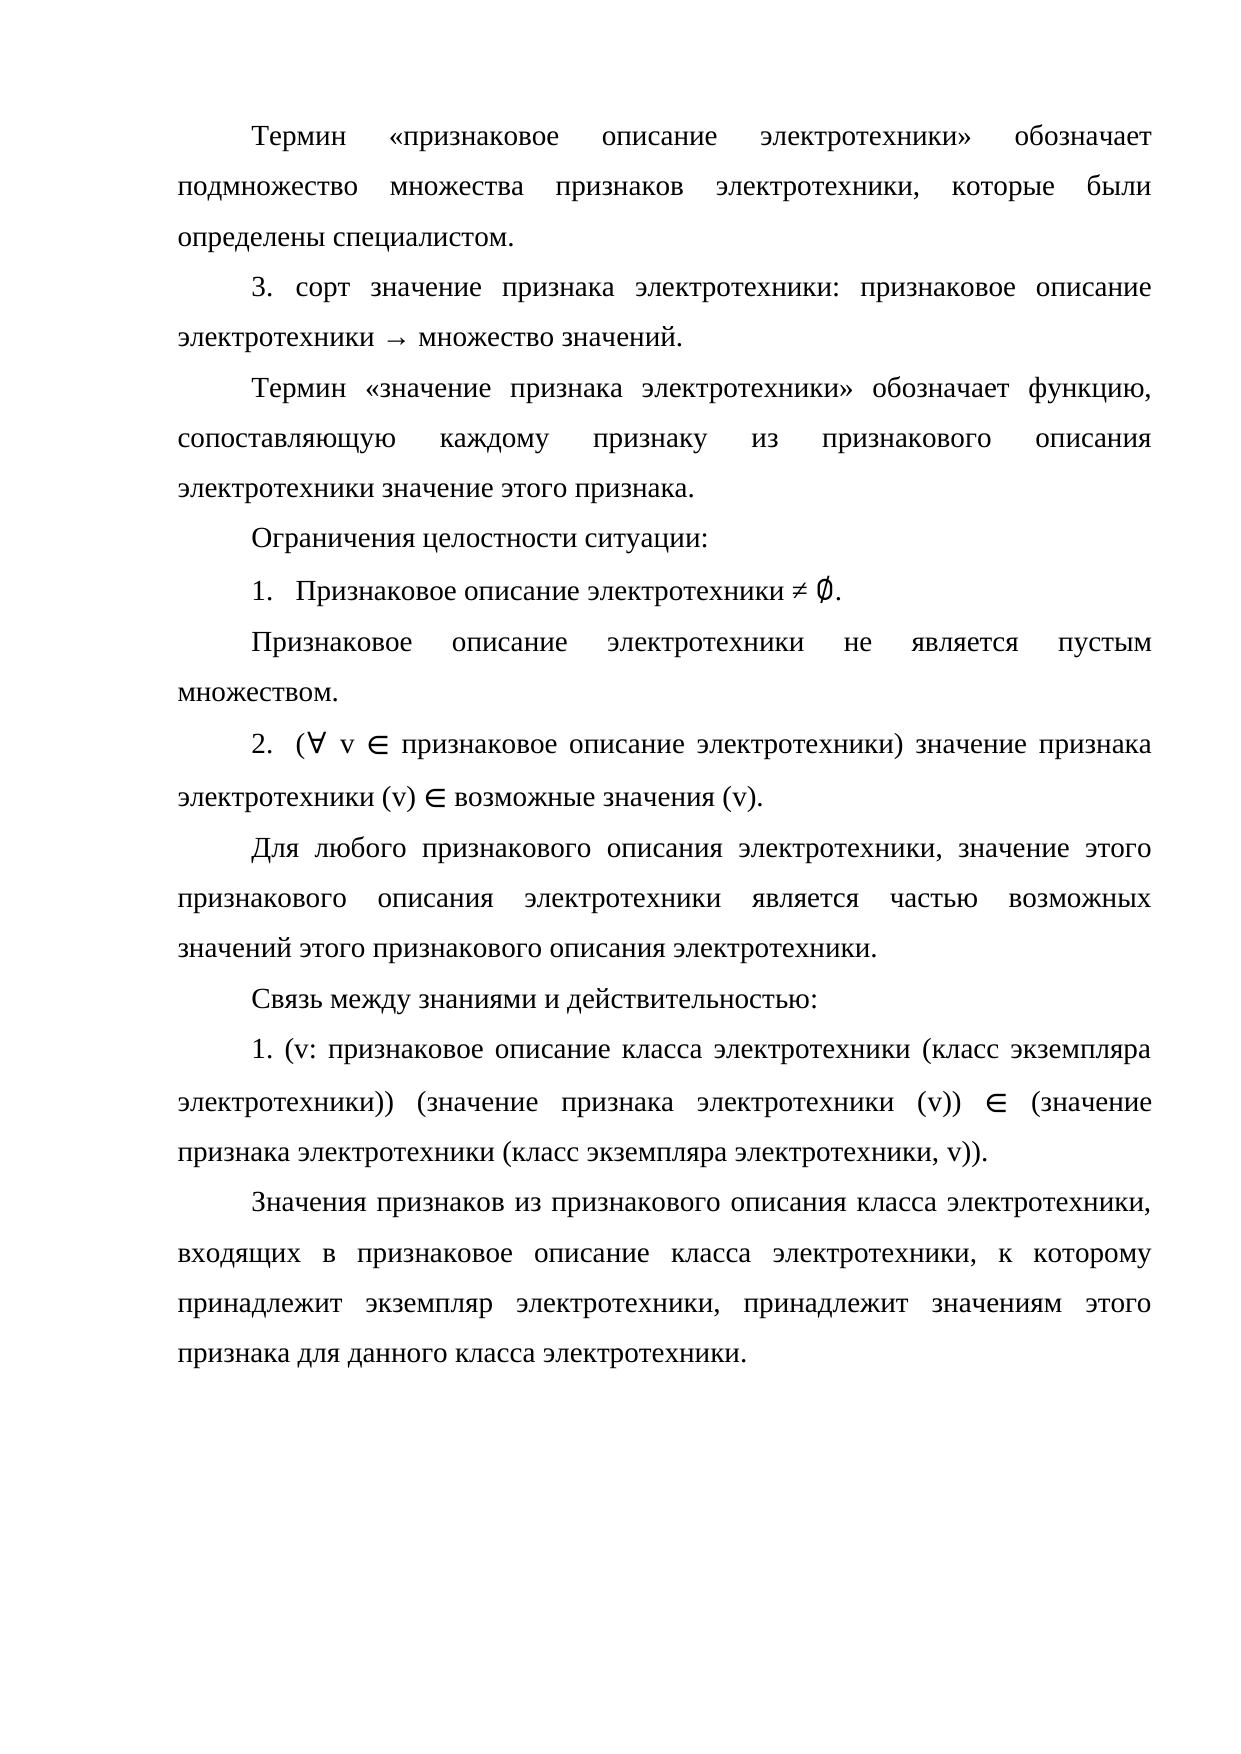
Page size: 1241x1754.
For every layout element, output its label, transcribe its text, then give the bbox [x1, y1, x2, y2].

text Ограничения целостности ситуации: [177, 521, 1152, 554]
text Термин «значение признака электротехники» обозначает функцию, сопоставляющую каждому признаку из признакового описания электротехники значение этого признака. [177, 370, 1152, 504]
text Признаковое описание электротехники не является пустым множеством. [177, 624, 1152, 708]
text 1. (v: признаковое описание класса электротехники (класс экземпляра электротехники)) (значение признака электротехники (v)) ∈ (значение признака электротехники (класс экземпляра электротехники, v)). [177, 1031, 1152, 1168]
list (∀ v ∈ признаковое описание электротехники) значение признака электротехники (v) ∈ возможные значения (v). [177, 724, 1152, 812]
text Для любого признакового описания электротехники, значение этого признакового описания электротехники является частью возможных значений этого признакового описания электротехники. [177, 830, 1152, 964]
list сорт значение признака электротехники: признаковое описание электротехники → множество значений. [177, 269, 1152, 353]
list Признаковое описание электротехники ≠ ∅. [177, 571, 1152, 606]
text Термин «признаковое описание электротехники» обозначает подмножество множества признаков электротехники, которые были определены специалистом. [177, 118, 1152, 252]
text Значения признаков из признакового описания класса электротехники, входящих в признаковое описание класса электротехники, к которому принадлежит экземпляр электротехники, принадлежит значениям этого признака для данного класса электротехники. [177, 1184, 1152, 1369]
text Связь между знаниями и действительностью: [177, 981, 1152, 1014]
